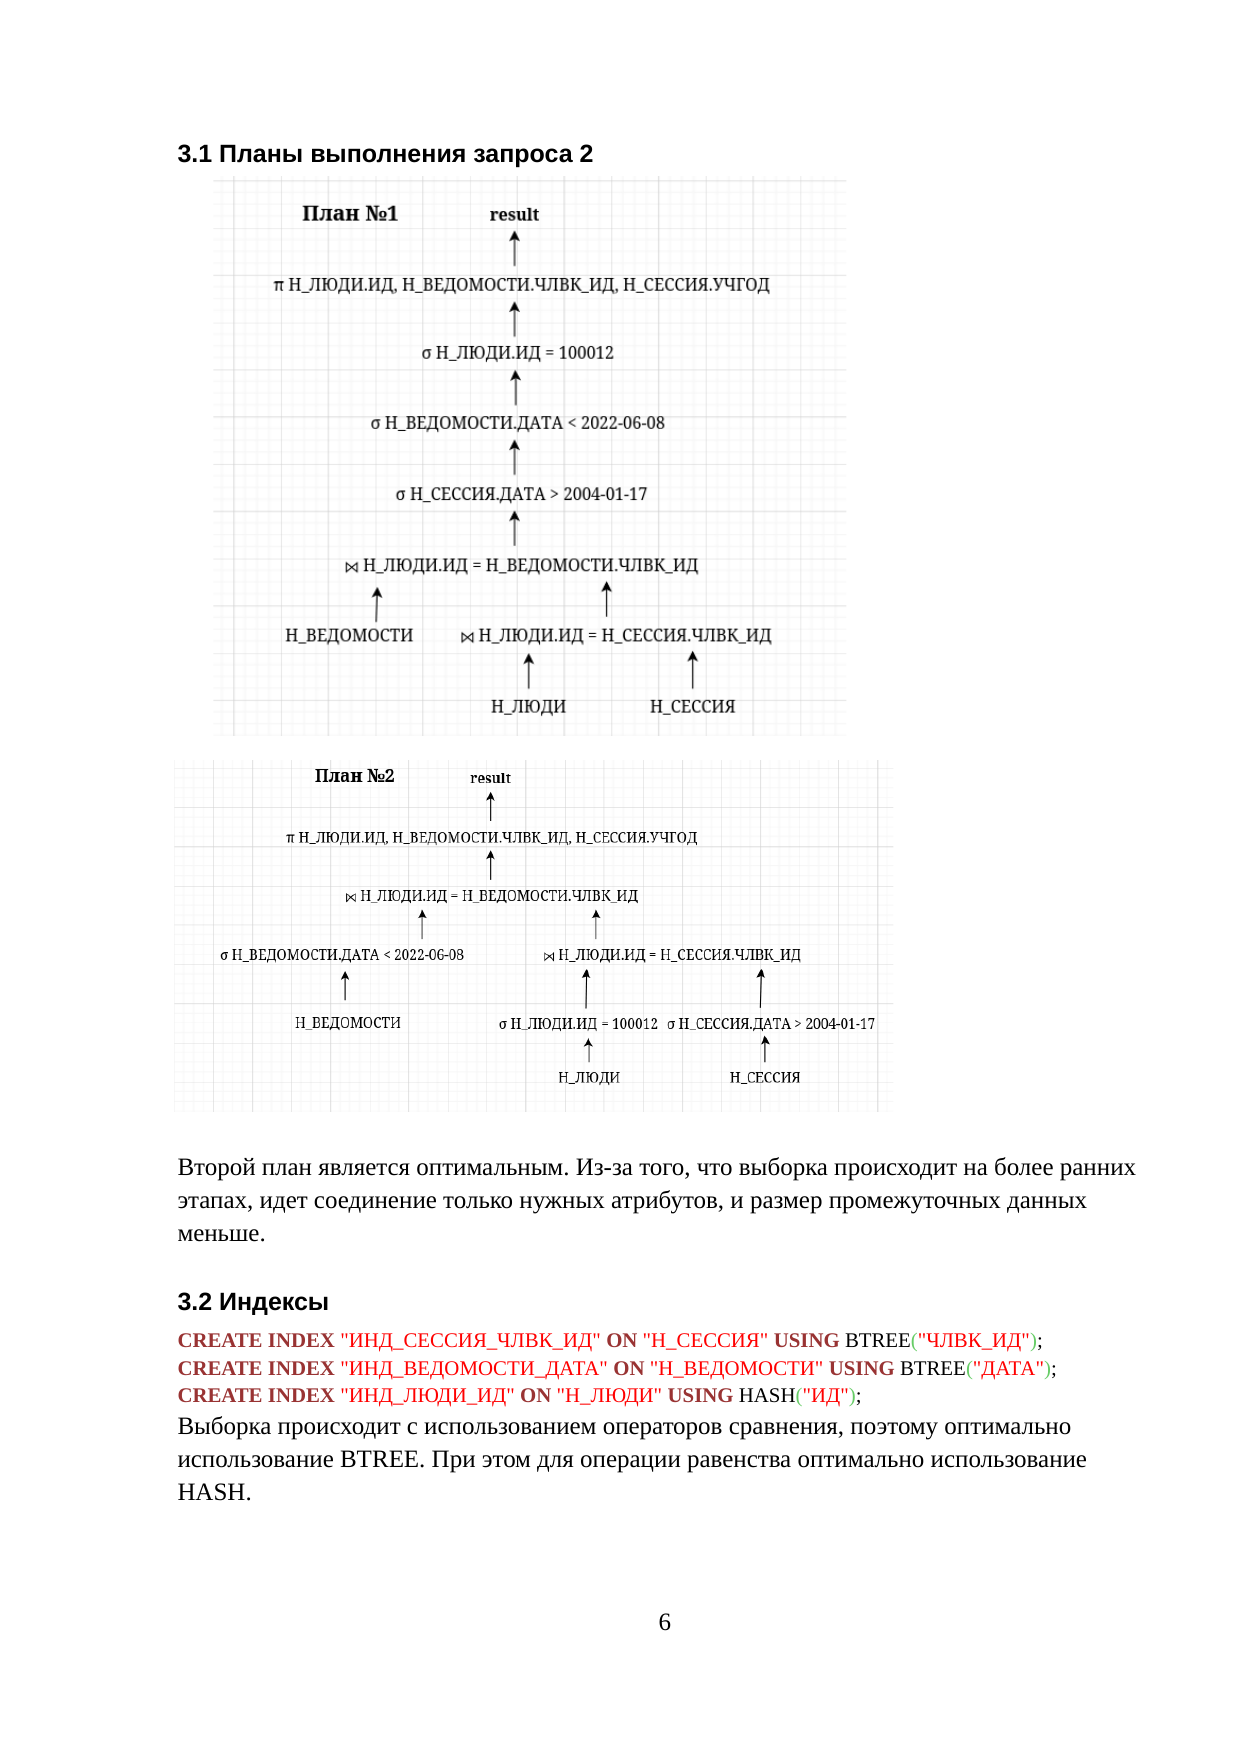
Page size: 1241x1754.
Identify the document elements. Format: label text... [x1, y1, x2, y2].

subtitle 3.1 Планы выполнения запроса 2 [177, 139, 1152, 168]
picture [174, 760, 894, 1112]
text CREATE INDEX "ИНД_ВЕДОМОСТИ_ДАТА" ON "Н_ВЕДОМОСТИ" USING BTREE("ДАТА"); [177, 1356, 1152, 1380]
picture [213, 176, 847, 736]
text Второй план является оптимальным. Из-за того, что выборка происходит на более ранних этапах, идет соединение только нужных атрибутов, и размер промежуточных данных меньше. [177, 1152, 1152, 1247]
text CREATE INDEX "ИНД_CЕССИЯ_ЧЛВК_ИД" ON "Н_СЕССИЯ" USING BTREE("ЧЛВК_ИД"); [177, 1328, 1152, 1352]
subtitle 3.2 Индексы [177, 1287, 1152, 1316]
text Выборка происходит с использованием операторов сравнения, поэтому оптимально использование BTREE. При этом для операции равенства оптимально использование HASH. [177, 1411, 1152, 1506]
text CREATE INDEX "ИНД_ЛЮДИ_ИД" ON "Н_ЛЮДИ" USING HASH("ИД"); [177, 1383, 1152, 1407]
